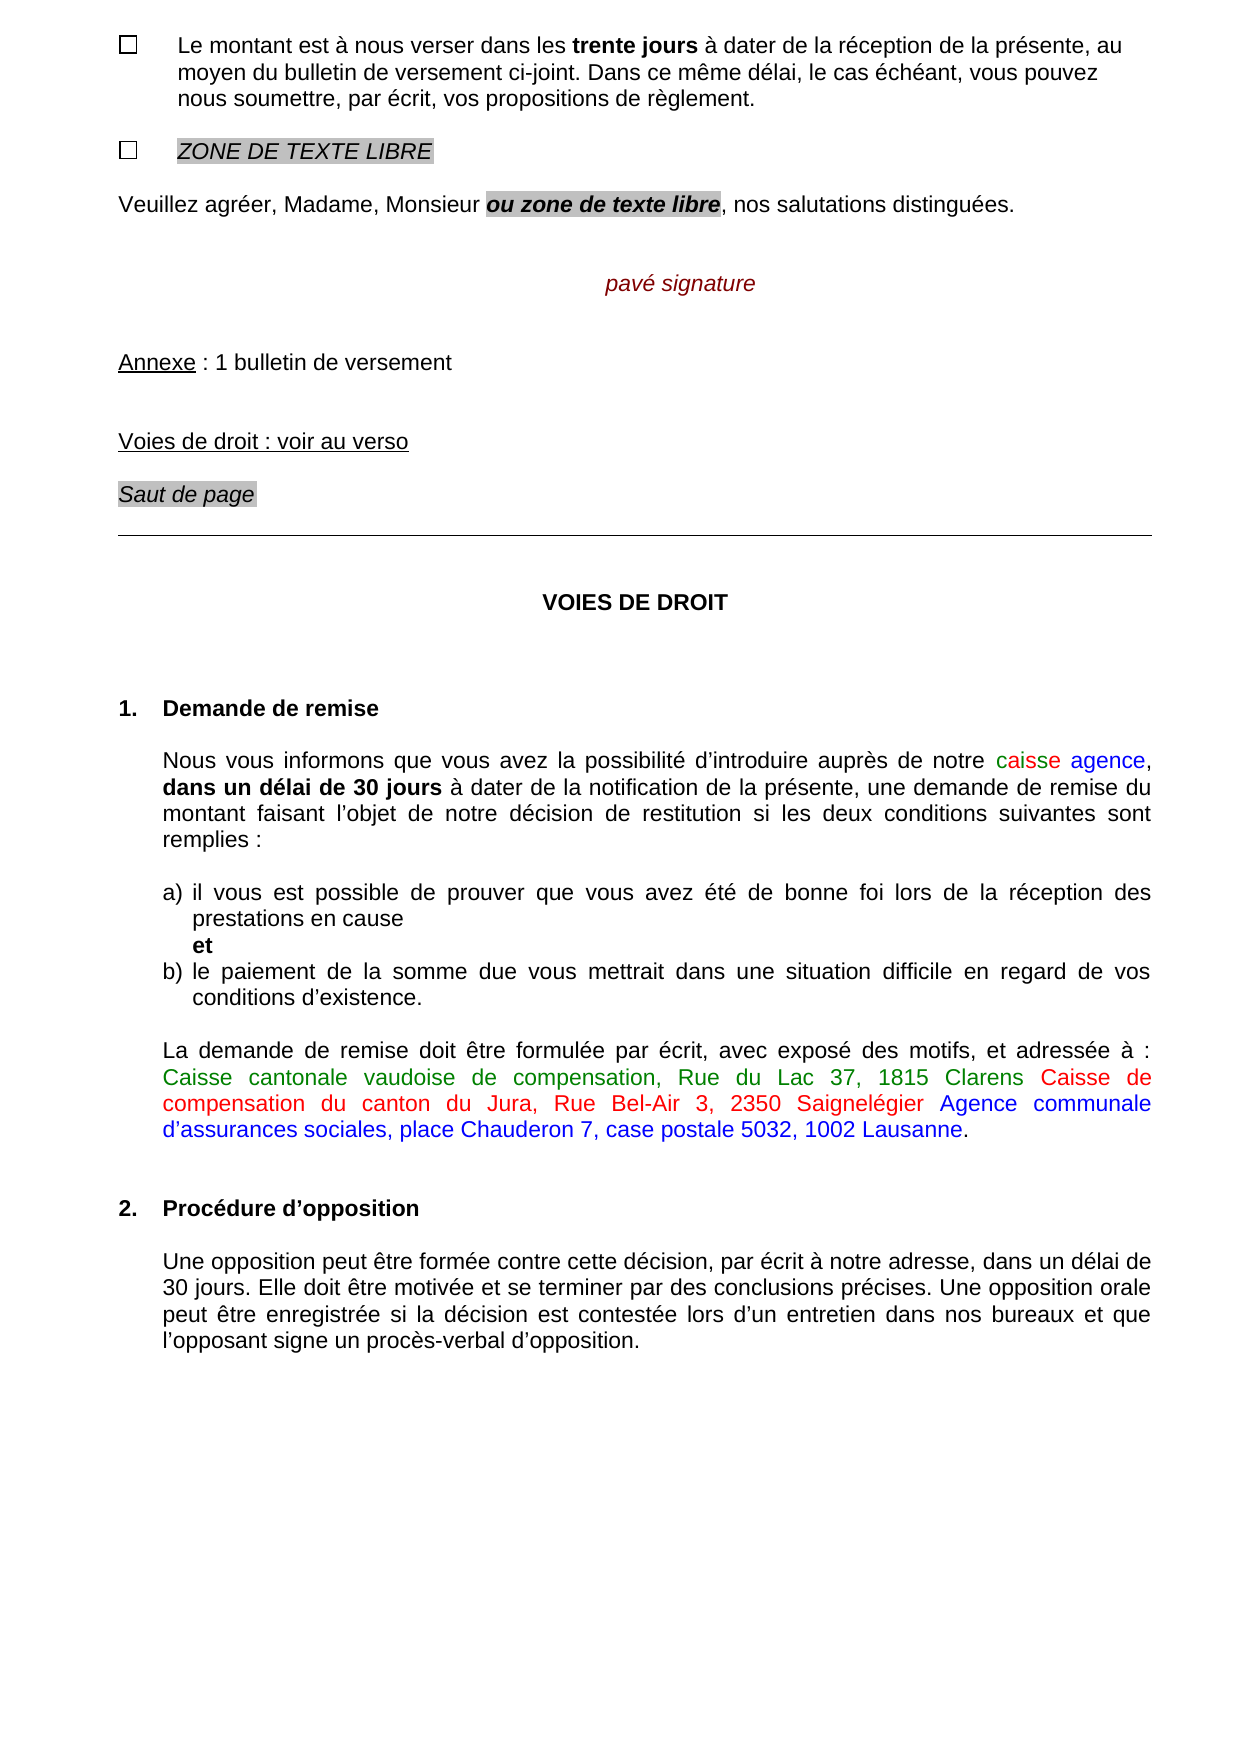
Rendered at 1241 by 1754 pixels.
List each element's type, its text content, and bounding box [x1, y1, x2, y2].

text a) il vous est possible de prouver que vous avez été de bonne foi lors de la réception des prestations en cause [118, 879, 1152, 932]
text 2. Procédure d’opposition [118, 1195, 1152, 1222]
text La demande de remise doit être formulée par écrit, avec exposé des motifs, et adressée à : Caisse cantonale vaudoise de compensation, Rue du Lac 37, 1815 Clarens Caisse de compensation du canton du Jura, Rue Bel-Air 3, 2350 Saignelégier Agence communale d’assurances sociales, place Chauderon 7, case postale 5032, 1002 Lausanne. [118, 1037, 1152, 1142]
text et [118, 932, 1152, 958]
text Voies de droit : voir au verso [118, 428, 1152, 454]
text VOIES DE DROIT [118, 589, 1152, 615]
text Saut de page [118, 481, 1152, 507]
text Veuillez agréer, Madame, Monsieur ou zone de texte libre, nos salutations distinguées. [118, 191, 1152, 217]
text Nous vous informons que vous avez la possibilité d’introduire auprès de notre caisse agence, dans un délai de 30 jours à dater de la notification de la présente, une demande de remise du montant faisant l’objet de notre décision de restitution si les deux conditions suivantes sont remplies : [118, 747, 1152, 853]
text Une opposition peut être formée contre cette décision, par écrit à notre adresse, dans un délai de 30 jours. Elle doit être motivée et se terminer par des conclusions précises. Une opposition orale peut être enregistrée si la décision est contestée lors d’un entretien dans nos bureaux et que l’opposant signe un procès-verbal d’opposition. [118, 1248, 1152, 1353]
text Annexe : 1 bulletin de versement [118, 349, 1152, 375]
text 1. Demande de remise [118, 694, 1152, 721]
text Le montant est à nous verser dans les trente jours à dater de la réception de la présente, au moyen du bulletin de versement ci-joint. Dans ce même délai, le cas échéant, vous pouvez nous soumettre, par écrit, vos propositions de règlement. [118, 32, 1152, 112]
text pavé signature [118, 270, 1152, 296]
text b) le paiement de la somme due vous mettrait dans une situation difficile en regard de vos conditions d’existence. [118, 958, 1152, 1011]
text ZONE DE TEXTE LIBRE [118, 138, 1152, 164]
